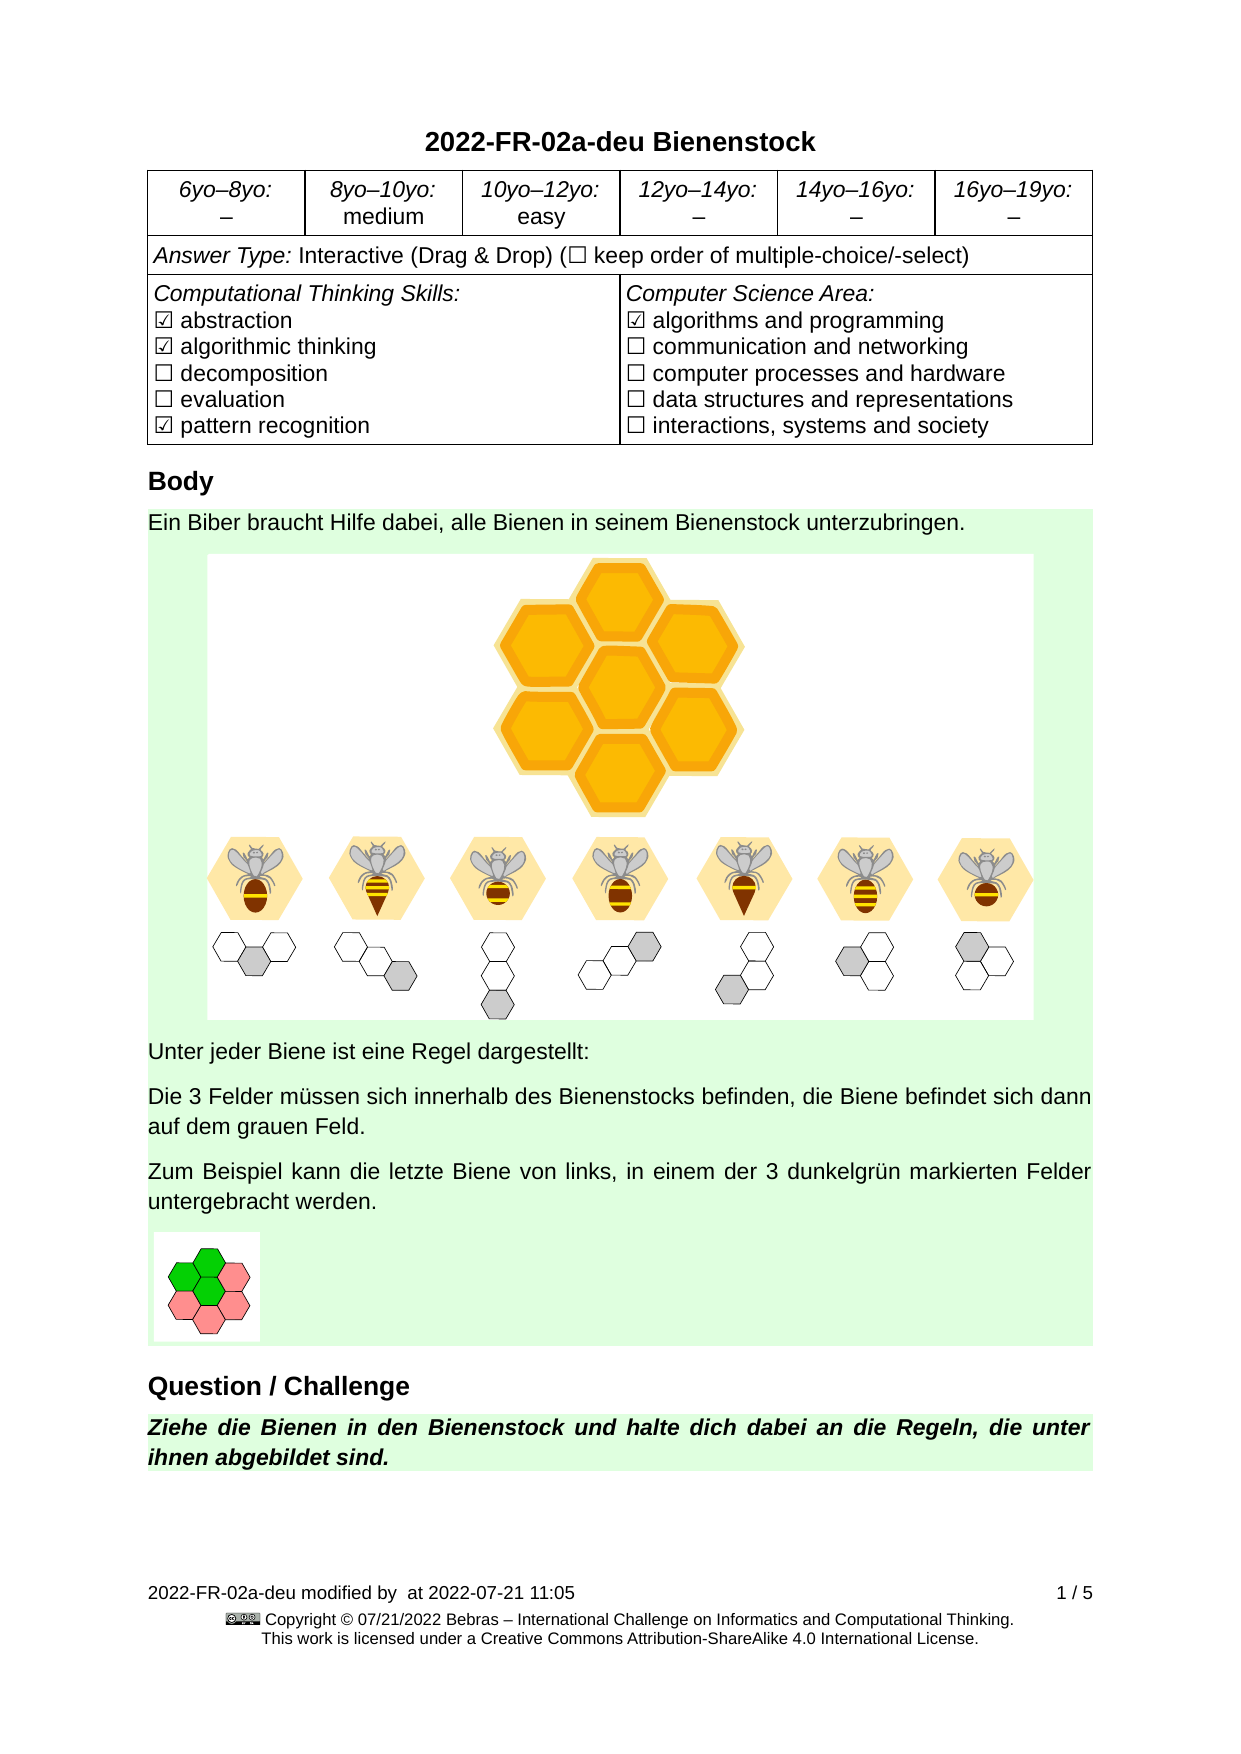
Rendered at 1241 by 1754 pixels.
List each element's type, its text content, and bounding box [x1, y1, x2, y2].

subtitle Question / Challenge [148, 1371, 1093, 1401]
table_cell Computational Thinking Skills: ☑ abstraction ☑ algorithmic thinking ☐ decomposition ☐ evaluation ☑ pattern recognition [148, 275, 619, 444]
subtitle 2022-FR-02a-deu Bienenstock [148, 125, 1093, 157]
text Zum Beispiel kann die letzte Biene von links, in einem der 3 dunkelgrün markierten Felder untergebracht werden. [148, 1158, 1093, 1214]
table_header 8yo–10yo: medium [306, 171, 462, 235]
text Die 3 Felder müssen sich innerhalb des Bienenstocks befinden, die Biene befindet sich dann auf dem grauen Feld. [148, 1083, 1093, 1139]
table_header 10yo–12yo: easy [463, 171, 619, 235]
table_cell Answer Type: Interactive (Drag & Drop) (☐ keep order of multiple-choice/-select) [148, 236, 1092, 274]
table_header 14yo–16yo: – [778, 171, 934, 235]
subtitle Body [148, 466, 1093, 496]
text Unter jeder Biene ist eine Regel dargestellt: [148, 1038, 1093, 1064]
table_header 12yo–14yo: – [621, 171, 777, 235]
table_header 16yo–19yo: – [936, 171, 1092, 235]
text Ziehe die Bienen in den Bienenstock und halte dich dabei an die Regeln, die unter ihnen abgebildet sind. [148, 1414, 1093, 1471]
table_cell Computer Science Area: ☑ algorithms and programming ☐ communication and networking ☐ computer processes and hardware ☐ data structures and representations ☐ interactions, systems and society [621, 275, 1092, 444]
text Ein Biber braucht Hilfe dabei, alle Bienen in seinem Bienenstock unterzubringen. [148, 509, 1093, 535]
table_header 6yo–8yo: – [148, 171, 304, 235]
